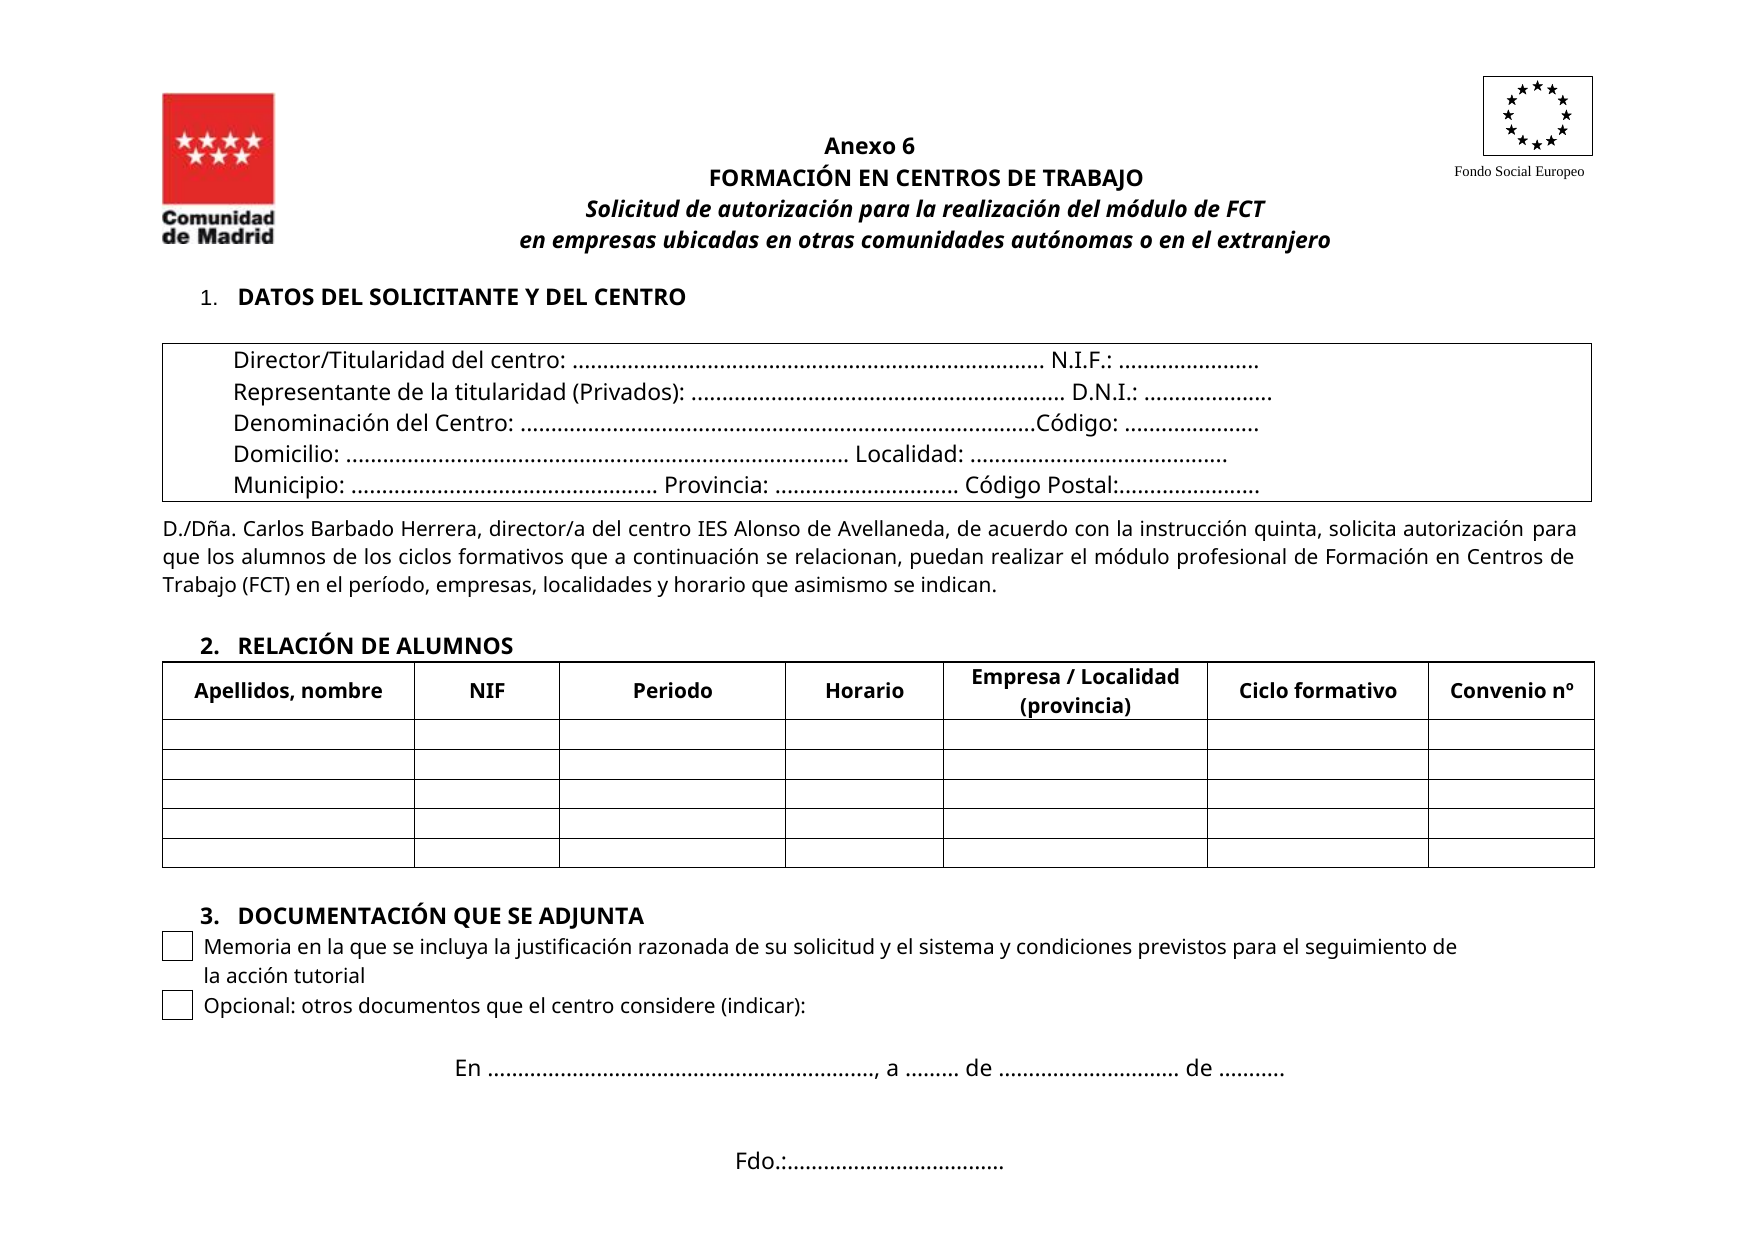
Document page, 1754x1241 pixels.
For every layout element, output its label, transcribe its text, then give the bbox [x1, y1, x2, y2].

table_cell [163, 839, 414, 867]
table_cell [415, 839, 559, 867]
table_cell [786, 780, 943, 808]
table_cell [1429, 750, 1594, 778]
table_cell [560, 750, 785, 778]
table_cell [560, 809, 785, 838]
table_cell [415, 809, 559, 838]
table_cell [944, 720, 1207, 749]
table_cell [1208, 809, 1428, 838]
table_cell [1208, 720, 1428, 749]
list RELACIÓN DE ALUMNOS [200, 630, 1577, 661]
table_cell [1429, 780, 1594, 808]
table_cell [944, 750, 1207, 778]
table_cell [944, 780, 1207, 808]
table_header NIF [415, 663, 559, 719]
table_header [163, 932, 192, 960]
table_cell [163, 809, 414, 838]
table_cell [944, 809, 1207, 838]
table_cell [1429, 720, 1594, 749]
table_cell la acción tutorial [192, 960, 1591, 990]
table_cell [1208, 780, 1428, 808]
table_cell [415, 780, 559, 808]
table_cell [786, 720, 943, 749]
list DATOS DEL SOLICITANTE Y DEL CENTRO [200, 281, 1577, 312]
text Anexo 6 [276, 130, 1577, 162]
picture [161, 92, 276, 244]
table_header Empresa / Localidad (provincia) [944, 663, 1207, 719]
table_cell [163, 961, 192, 990]
subtitle Solicitud de autorización para la realización del módulo de FCT en empresas ubicadas en otras comunidades autónomas o en el extranjero [162, 193, 1577, 255]
table_cell [163, 780, 414, 808]
table_cell [786, 809, 943, 838]
list DOCUMENTACIÓN QUE SE ADJUNTA [200, 899, 1577, 931]
table_header Periodo [560, 663, 785, 719]
table_header Convenio nº [1429, 663, 1594, 719]
table_cell [1208, 750, 1428, 778]
table_cell [560, 720, 785, 749]
table_cell [786, 839, 943, 867]
table_cell [1429, 809, 1594, 838]
table_cell [560, 839, 785, 867]
text Fdo.:……………………………… [162, 1145, 1577, 1177]
table_cell [163, 991, 192, 1019]
table_cell [786, 750, 943, 778]
table_cell [163, 720, 414, 749]
subtitle FORMACIÓN EN CENTROS DE TRABAJO [276, 162, 1577, 193]
table_cell [1208, 839, 1428, 867]
text D./Dña. Carlos Barbado Herrera, director/a del centro IES Alonso de Avellaneda, de acuerdo con la instrucción quinta, solicita autorización para que los alumnos de los ciclos formativos que a continuación se relacionan, puedan realizar el módulo profesional de Formación en Centros de Trabajo (FCT) en el período, empresas, localidades y horario que asimismo se indican. [162, 514, 1577, 599]
table_cell [415, 720, 559, 749]
table_header Ciclo formativo [1208, 663, 1428, 719]
table_cell [1429, 839, 1594, 867]
table_cell Opcional: otros documentos que el centro considere (indicar): [193, 990, 1591, 1019]
table_header Memoria en la que se incluya la justificación razonada de su solicitud y el sistema y condiciones previstos para el seguimiento de [193, 931, 1591, 960]
table_header Apellidos, nombre [163, 663, 414, 719]
table_cell [163, 750, 414, 778]
table_cell [944, 839, 1207, 867]
table_cell [560, 780, 785, 808]
table_header Director/Titularidad del centro: ............................................................................. N.I.F.: ....................... Representante de la titularidad (Privados): ............................................................. D.N.I.: ….................. Denominación del Centro: ....................................................................................Código: ...................... Domicilio: .................................................................................. Localidad: .......................................... Municipio: .................................................. Provincia: .............................. Código Postal:....................... [163, 344, 1591, 501]
text En ………………………………………………………., a ……… de ………………………… de ……….. [162, 1052, 1577, 1083]
table_header Horario [786, 663, 943, 719]
table_cell [415, 750, 559, 778]
